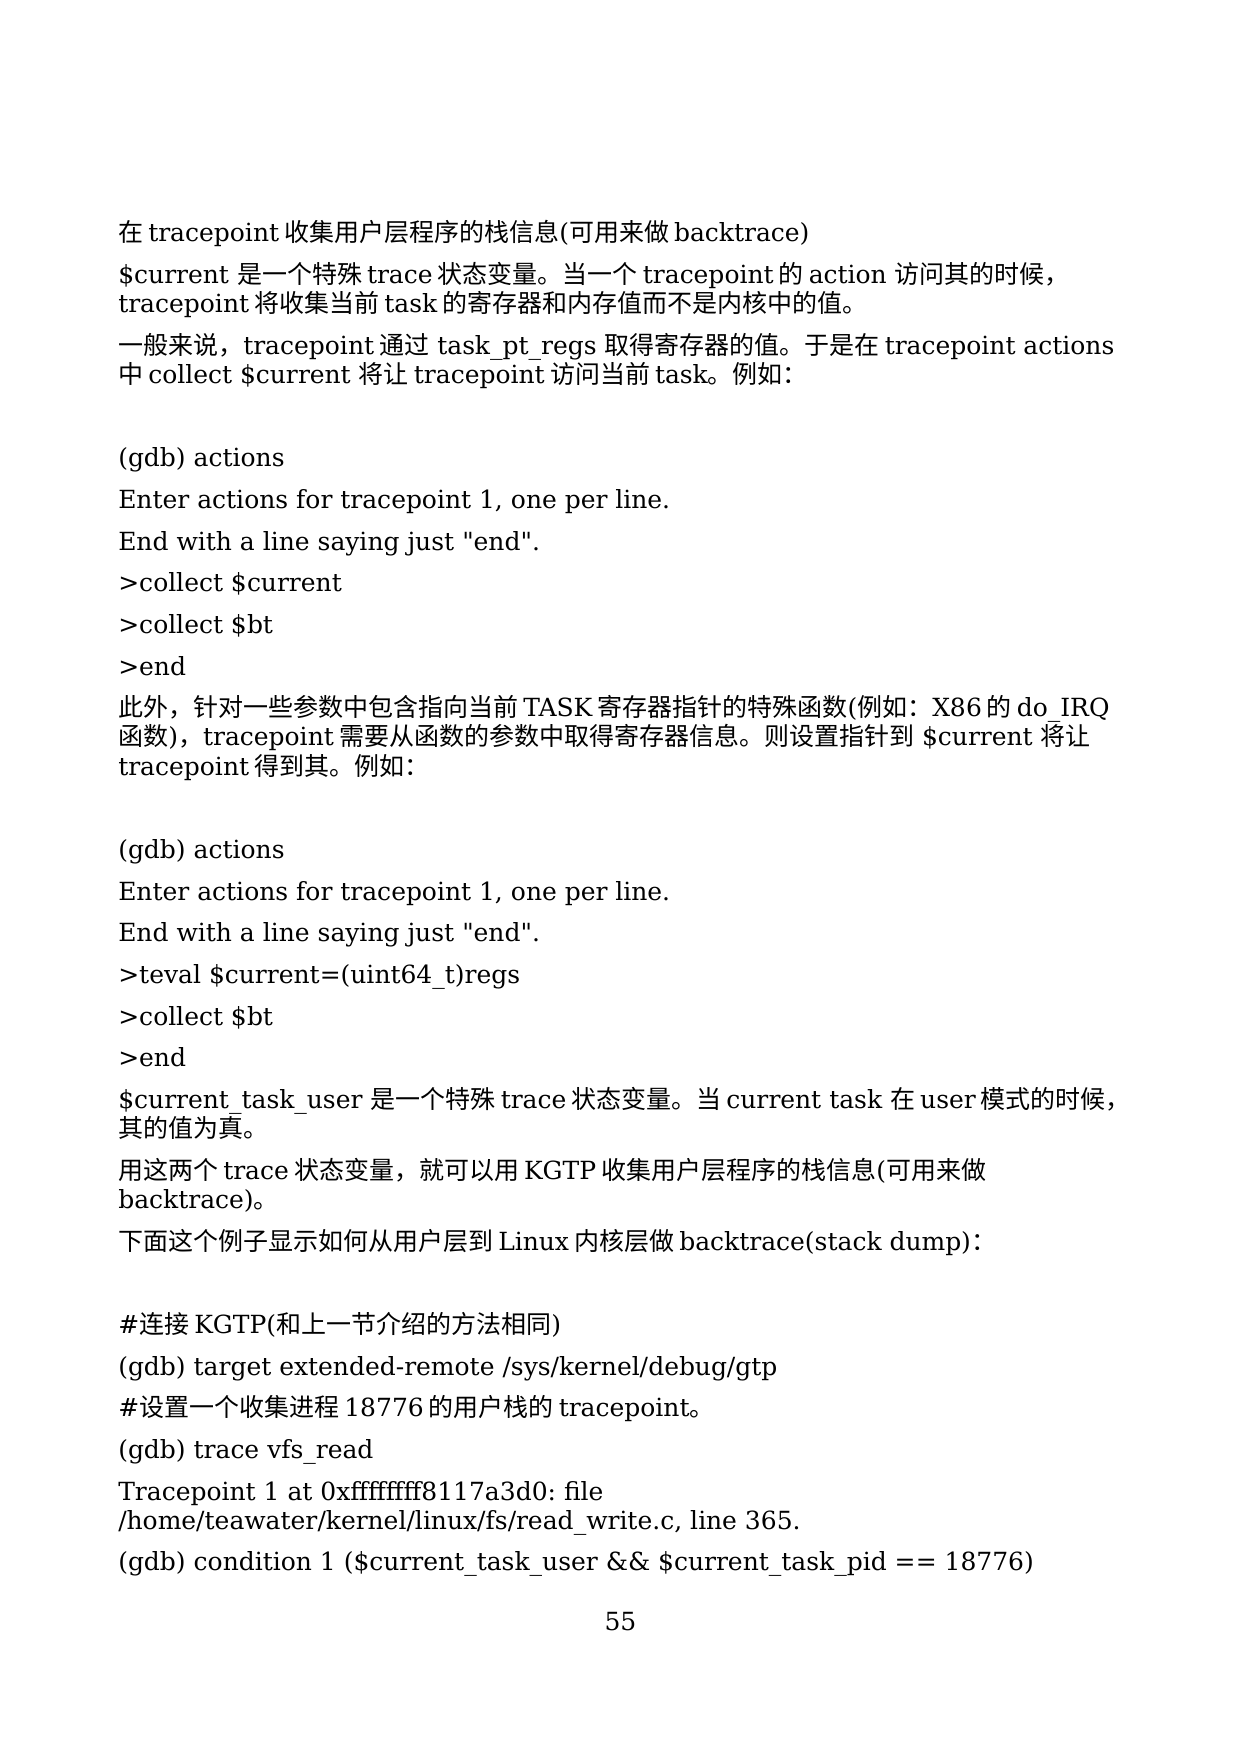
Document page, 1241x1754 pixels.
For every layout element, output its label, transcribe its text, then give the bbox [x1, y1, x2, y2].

text >end [118, 652, 1122, 681]
text >collect $bt [118, 610, 1122, 639]
text Enter actions for tracepoint 1, one per line. [118, 485, 1122, 514]
text (gdb) actions [118, 835, 1122, 864]
text >end [118, 1043, 1122, 1073]
text End with a line saying just "end". [118, 527, 1122, 556]
text (gdb) trace vfs_read [118, 1435, 1122, 1464]
text 一般来说，tracepoint通过 task_pt_regs 取得寄存器的值。于是在tracepoint actions中collect $current 将让tracepoint访问当前task。例如： [118, 331, 1122, 389]
text End with a line saying just "end". [118, 918, 1122, 948]
text (gdb) target extended-remote /sys/kernel/debug/gtp [118, 1352, 1122, 1381]
text $current_task_user 是一个特殊trace状态变量。当current task 在user模式的时候，其的值为真。 [118, 1085, 1122, 1143]
text 此外，针对一些参数中包含指向当前TASK寄存器指针的特殊函数(例如：X86的do_IRQ函数)，tracepoint需要从函数的参数中取得寄存器信息。则设置指针到 $current 将让tracepoint得到其。例如： [118, 693, 1122, 781]
text #设置一个收集进程18776的用户栈的tracepoint。 [118, 1393, 1122, 1423]
text $current 是一个特殊trace状态变量。当一个tracepoint的action 访问其的时候，tracepoint将收集当前task的寄存器和内存值而不是内核中的值。 [118, 260, 1122, 318]
text >teval $current=(uint64_t)regs [118, 960, 1122, 989]
text 在tracepoint收集用户层程序的栈信息(可用来做backtrace) [118, 218, 1122, 248]
text Enter actions for tracepoint 1, one per line. [118, 877, 1122, 906]
text #连接KGTP(和上一节介绍的方法相同) [118, 1310, 1122, 1339]
text >collect $bt [118, 1002, 1122, 1031]
text 用这两个trace状态变量，就可以用KGTP收集用户层程序的栈信息(可用来做backtrace)。 [118, 1156, 1122, 1214]
text (gdb) condition 1 ($current_task_user && $current_task_pid == 18776) [118, 1548, 1122, 1577]
text Tracepoint 1 at 0xffffffff8117a3d0: file /home/teawater/kernel/linux/fs/read_write.c, line 365. [118, 1477, 1122, 1535]
text >collect $current [118, 568, 1122, 598]
text (gdb) actions [118, 443, 1122, 473]
text 下面这个例子显示如何从用户层到Linux内核层做backtrace(stack dump)： [118, 1227, 1122, 1256]
